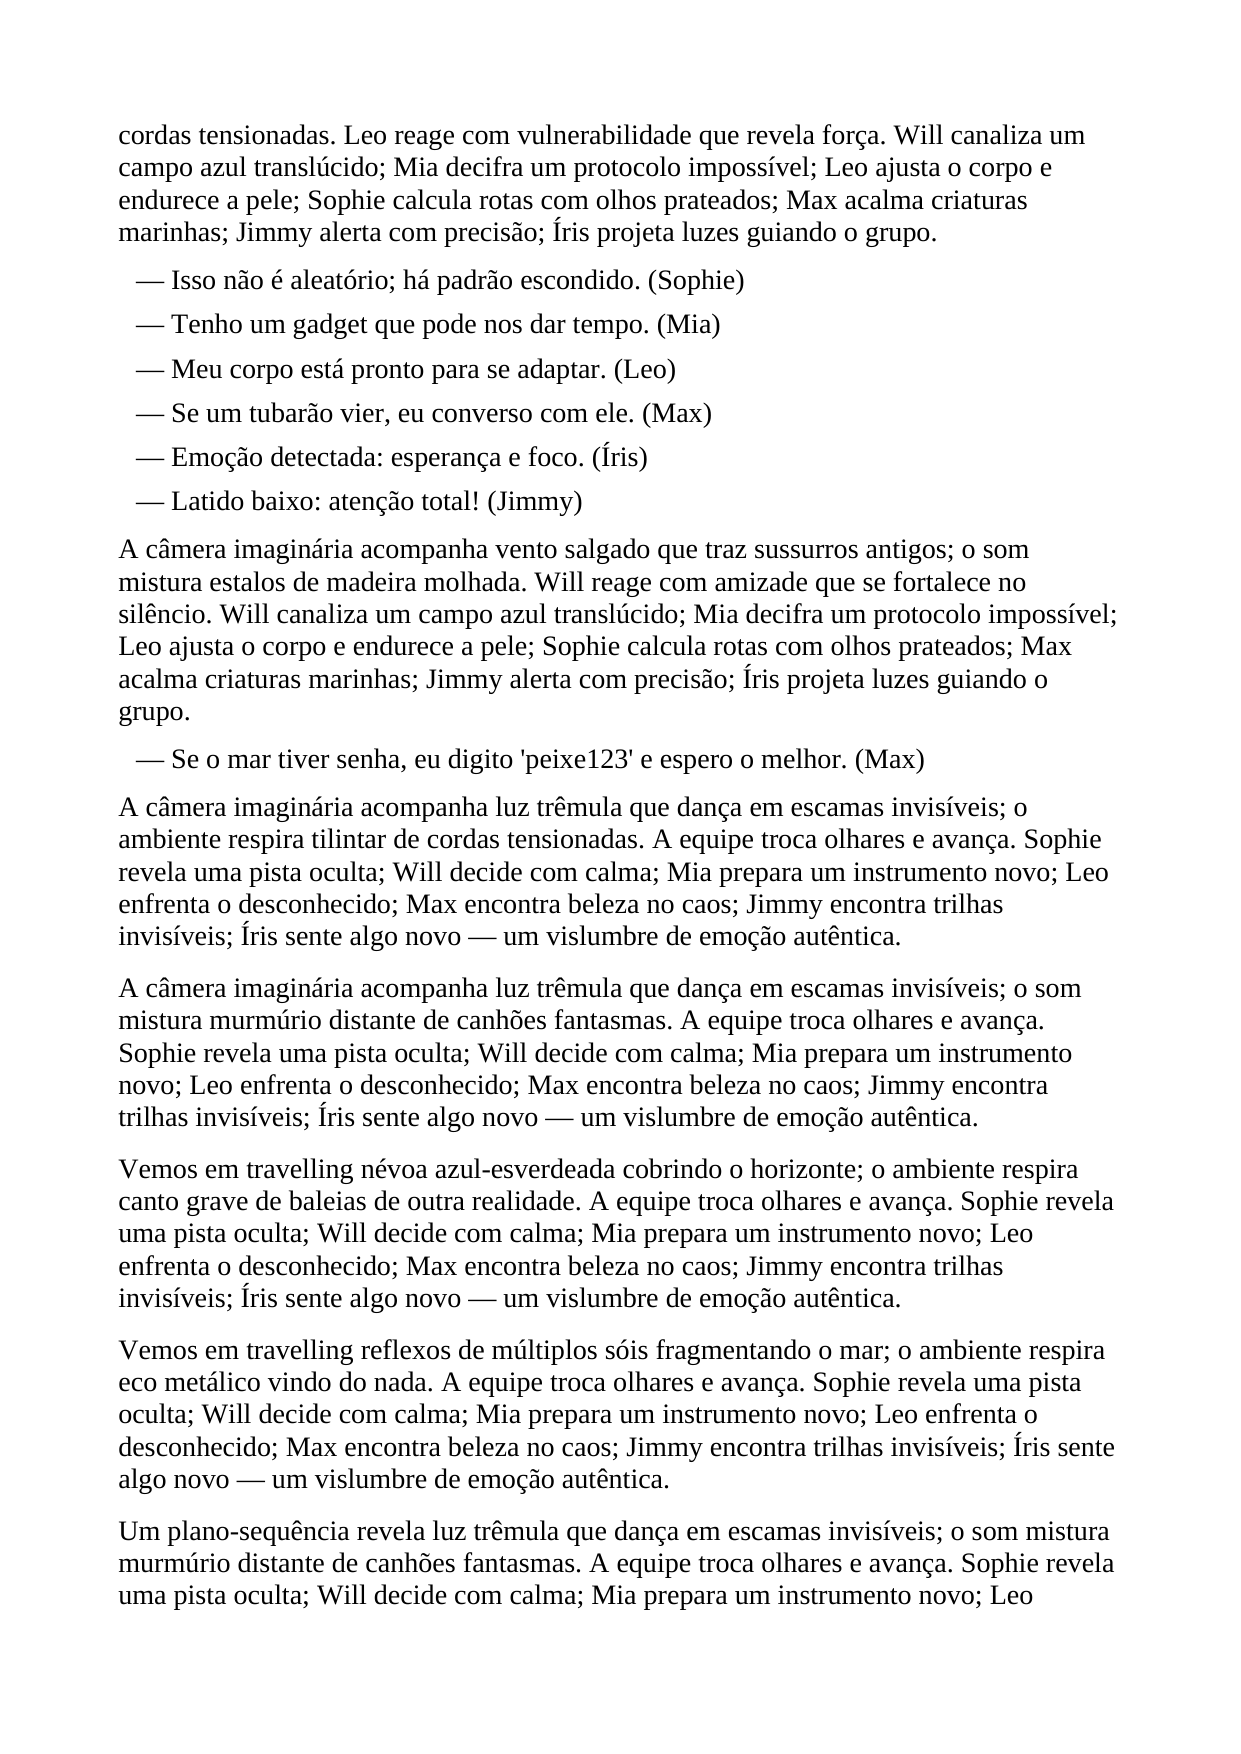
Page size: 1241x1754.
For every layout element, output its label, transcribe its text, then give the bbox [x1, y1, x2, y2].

text — Emoção detectada: esperança e foco. (Íris) [118, 440, 1122, 473]
text — Tenho um gadget que pode nos dar tempo. (Mia) [118, 307, 1122, 340]
text Vemos em travelling reflexos de múltiplos sóis fragmentando o mar; o ambiente respira eco metálico vindo do nada. A equipe troca olhares e avança. Sophie revela uma pista oculta; Will decide com calma; Mia prepara um instrumento novo; Leo enfrenta o desconhecido; Max encontra beleza no caos; Jimmy encontra trilhas invisíveis; Íris sente algo novo — um vislumbre de emoção autêntica. [118, 1333, 1122, 1495]
text A câmera imaginária acompanha luz trêmula que dança em escamas invisíveis; o som mistura murmúrio distante de canhões fantasmas. A equipe troca olhares e avança. Sophie revela uma pista oculta; Will decide com calma; Mia prepara um instrumento novo; Leo enfrenta o desconhecido; Max encontra beleza no caos; Jimmy encontra trilhas invisíveis; Íris sente algo novo — um vislumbre de emoção autêntica. [118, 971, 1122, 1133]
text — Se um tubarão vier, eu converso com ele. (Max) [118, 396, 1122, 428]
text — Meu corpo está pronto para se adaptar. (Leo) [118, 352, 1122, 384]
text — Latido baixo: atenção total! (Jimmy) [118, 484, 1122, 517]
text A câmera imaginária acompanha luz trêmula que dança em escamas invisíveis; o ambiente respira tilintar de cordas tensionadas. A equipe troca olhares e avança. Sophie revela uma pista oculta; Will decide com calma; Mia prepara um instrumento novo; Leo enfrenta o desconhecido; Max encontra beleza no caos; Jimmy encontra trilhas invisíveis; Íris sente algo novo — um vislumbre de emoção autêntica. [118, 790, 1122, 952]
text cordas tensionadas. Leo reage com vulnerabilidade que revela força. Will canaliza um campo azul translúcido; Mia decifra um protocolo impossível; Leo ajusta o corpo e endurece a pele; Sophie calcula rotas com olhos prateados; Max acalma criaturas marinhas; Jimmy alerta com precisão; Íris projeta luzes guiando o grupo. [118, 118, 1122, 248]
text A câmera imaginária acompanha vento salgado que traz sussurros antigos; o som mistura estalos de madeira molhada. Will reage com amizade que se fortalece no silêncio. Will canaliza um campo azul translúcido; Mia decifra um protocolo impossível; Leo ajusta o corpo e endurece a pele; Sophie calcula rotas com olhos prateados; Max acalma criaturas marinhas; Jimmy alerta com precisão; Íris projeta luzes guiando o grupo. [118, 532, 1122, 727]
text Vemos em travelling névoa azul-esverdeada cobrindo o horizonte; o ambiente respira canto grave de baleias de outra realidade. A equipe troca olhares e avança. Sophie revela uma pista oculta; Will decide com calma; Mia prepara um instrumento novo; Leo enfrenta o desconhecido; Max encontra beleza no caos; Jimmy encontra trilhas invisíveis; Íris sente algo novo — um vislumbre de emoção autêntica. [118, 1152, 1122, 1314]
text — Se o mar tiver senha, eu digito 'peixe123' e espero o melhor. (Max) [118, 742, 1122, 774]
text — Isso não é aleatório; há padrão escondido. (Sophie) [118, 263, 1122, 296]
text Um plano-sequência revela luz trêmula que dança em escamas invisíveis; o som mistura murmúrio distante de canhões fantasmas. A equipe troca olhares e avança. Sophie revela uma pista oculta; Will decide com calma; Mia prepara um instrumento novo; Leo [118, 1514, 1122, 1611]
